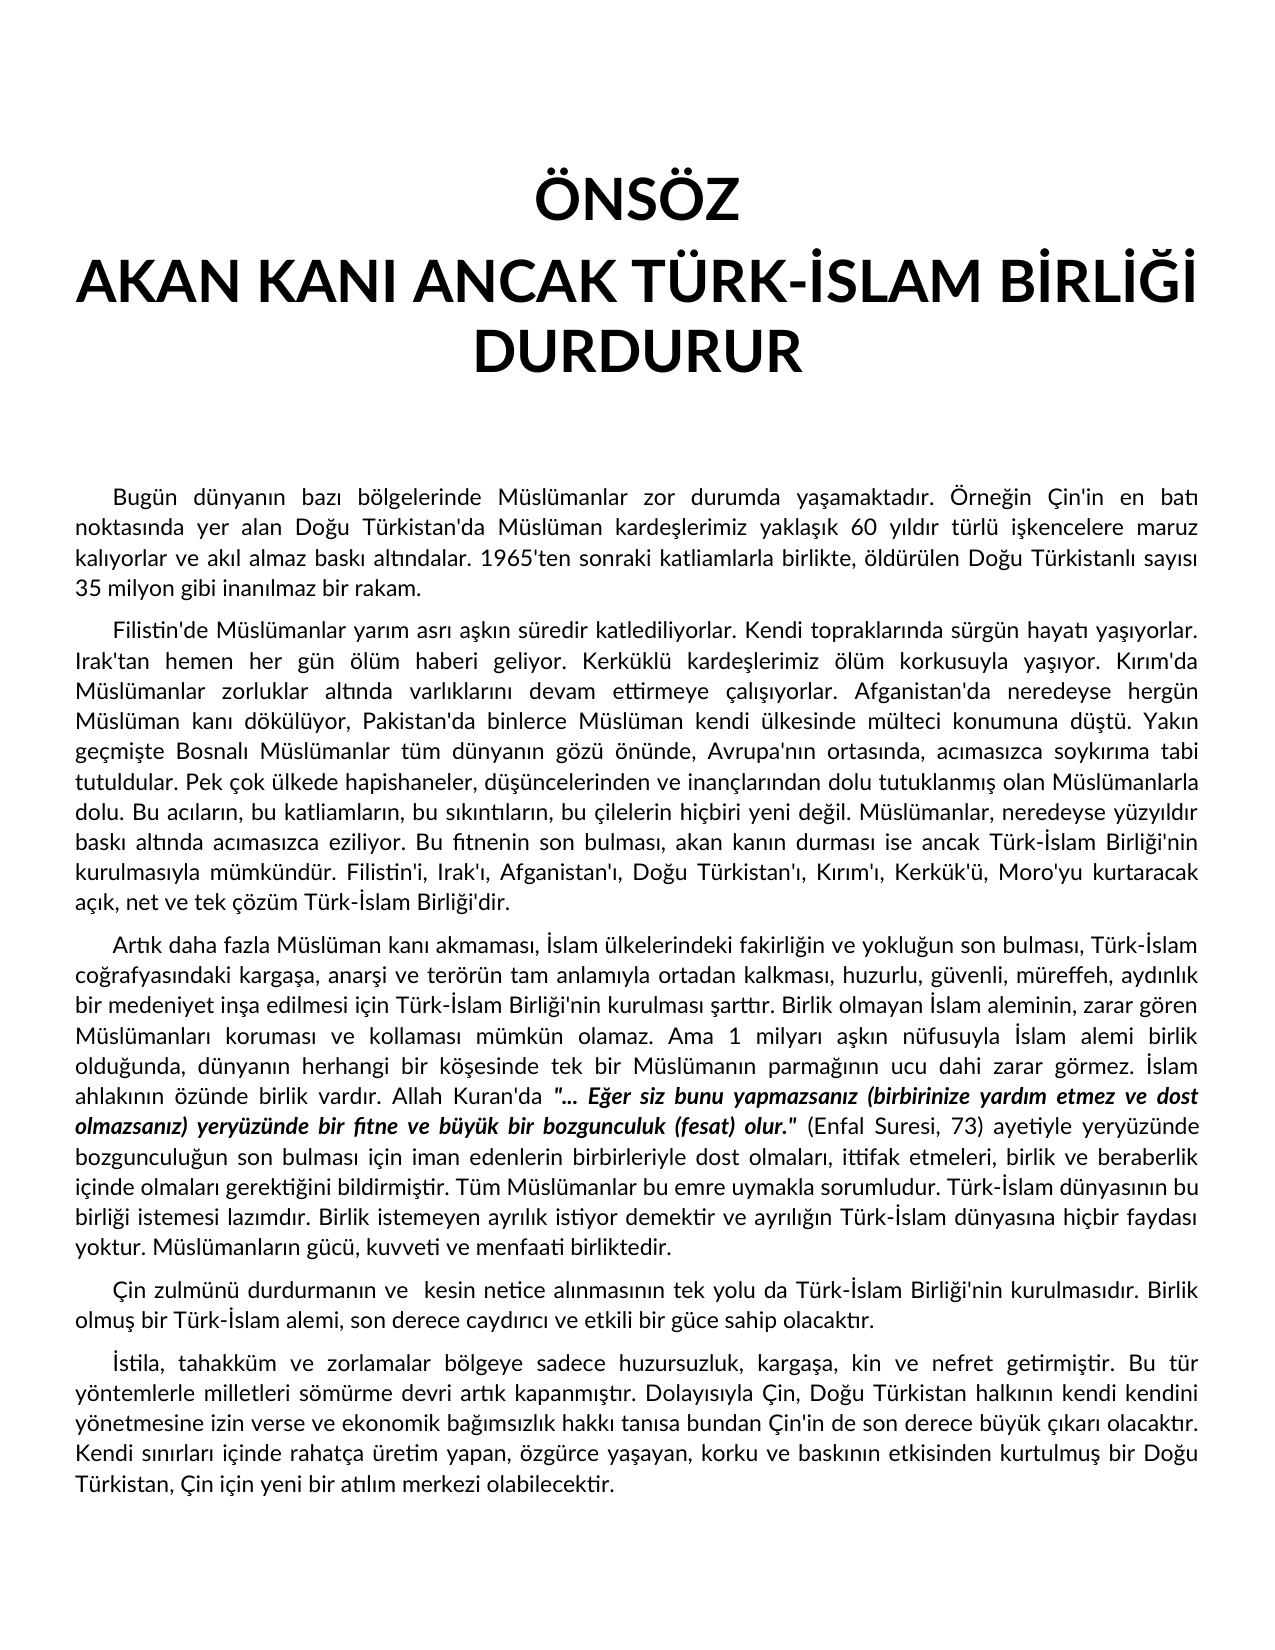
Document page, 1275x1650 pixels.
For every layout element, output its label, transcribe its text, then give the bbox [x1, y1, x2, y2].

text Filistin'de Müslümanlar yarım asrı aşkın süredir katlediliyorlar. Kendi topraklarında sürgün hayatı yaşıyorlar. Irak'tan hemen her gün ölüm haberi geliyor. Kerküklü kardeşlerimiz ölüm korkusuyla yaşıyor. Kırım'da Müslümanlar zorluklar altında varlıklarını devam ettirmeye çalışıyorlar. Afganistan'da neredeyse hergün Müslüman kanı dökülüyor, Pakistan'da binlerce Müslüman kendi ülkesinde mülteci konumuna düştü. Yakın geçmişte Bosnalı Müslümanlar tüm dünyanın gözü önünde, Avrupa'nın ortasında, acımasızca soykırıma tabi tutuldular. Pek çok ülkede hapishaneler, düşüncelerinden ve inançlarından dolu tutuklanmış olan Müslümanlarla dolu. Bu acıların, bu katliamların, bu sıkıntıların, bu çilelerin hiçbiri yeni değil. Müslümanlar, neredeyse yüzyıldır baskı altında acımasızca eziliyor. Bu fitnenin son bulması, akan kanın durması ise ancak Türk-İslam Birliği'nin kurulmasıyla mümkündür. Filistin'i, Irak'ı, Afganistan'ı, Doğu Türkistan'ı, Kırım'ı, Kerkük'ü, Moro'yu kurtaracak açık, net ve tek çözüm Türk-İslam Birliği'dir. [75, 616, 1200, 916]
text İstila, tahakküm ve zorlamalar bölgeye sadece huzursuzluk, kargaşa, kin ve nefret getirmiştir. Bu tür yöntemlerle milletleri sömürme devri artık kapanmıştır. Dolayısıyla Çin, Doğu Türkistan halkının kendi kendini yönetmesine izin verse ve ekonomik bağımsızlık hakkı tanısa bundan Çin'in de son derece büyük çıkarı olacaktır. Kendi sınırları içinde rahatça üretim yapan, özgürce yaşayan, korku ve baskının etkisinden kurtulmuş bir Doğu Türkistan, Çin için yeni bir atılım merkezi olabilecektir. [75, 1348, 1200, 1497]
subtitle AKAN KANI ANCAK TÜRK-İSLAM BİRLİĞİ DURDURUR [75, 245, 1200, 385]
subtitle ÖNSÖZ [75, 162, 1200, 232]
text Artık daha fazla Müslüman kanı akmaması, İslam ülkelerindeki fakirliğin ve yokluğun son bulması, Türk-İslam coğrafyasındaki kargaşa, anarşi ve terörün tam anlamıyla ortadan kalkması, huzurlu, güvenli, müreffeh, aydınlık bir medeniyet inşa edilmesi için Türk-İslam Birliği'nin kurulması şarttır. Birlik olmayan İslam aleminin, zarar gören Müslümanları koruması ve kollaması mümkün olamaz. Ama 1 milyarı aşkın nüfusuyla İslam alemi birlik olduğunda, dünyanın herhangi bir köşesinde tek bir Müslümanın parmağının ucu dahi zarar görmez. İslam ahlakının özünde birlik vardır. Allah Kuran'da "... Eğer siz bunu yapmazsanız (birbirinize yardım etmez ve dost olmazsanız) yeryüzünde bir fitne ve büyük bir bozgunculuk (fesat) olur." (Enfal Suresi, 73) ayetiyle yeryüzünde bozgunculuğun son bulması için iman edenlerin birbirleriyle dost olmaları, ittifak etmeleri, birlik ve beraberlik içinde olmaları gerektiğini bildirmiştir. Tüm Müslümanlar bu emre uymakla sorumludur. Türk-İslam dünyasının bu birliği istemesi lazımdır. Birlik istemeyen ayrılık istiyor demektir ve ayrılığın Türk-İslam dünyasına hiçbir faydası yoktur. Müslümanların gücü, kuvveti ve menfaati birliktedir. [75, 931, 1200, 1260]
text Bugün dünyanın bazı bölgelerinde Müslümanlar zor durumda yaşamaktadır. Örneğin Çin'in en batı noktasında yer alan Doğu Türkistan'da Müslüman kardeşlerimiz yaklaşık 60 yıldır türlü işkencelere maruz kalıyorlar ve akıl almaz baskı altındalar. 1965'ten sonraki katliamlarla birlikte, öldürülen Doğu Türkistanlı sayısı 35 milyon gibi inanılmaz bir rakam. [75, 483, 1200, 601]
text Çin zulmünü durdurmanın ve kesin netice alınmasının tek yolu da Türk-İslam Birliği'nin kurulmasıdır. Birlik olmuş bir Türk-İslam alemi, son derece caydırıcı ve etkili bir güce sahip olacaktır. [75, 1276, 1200, 1333]
